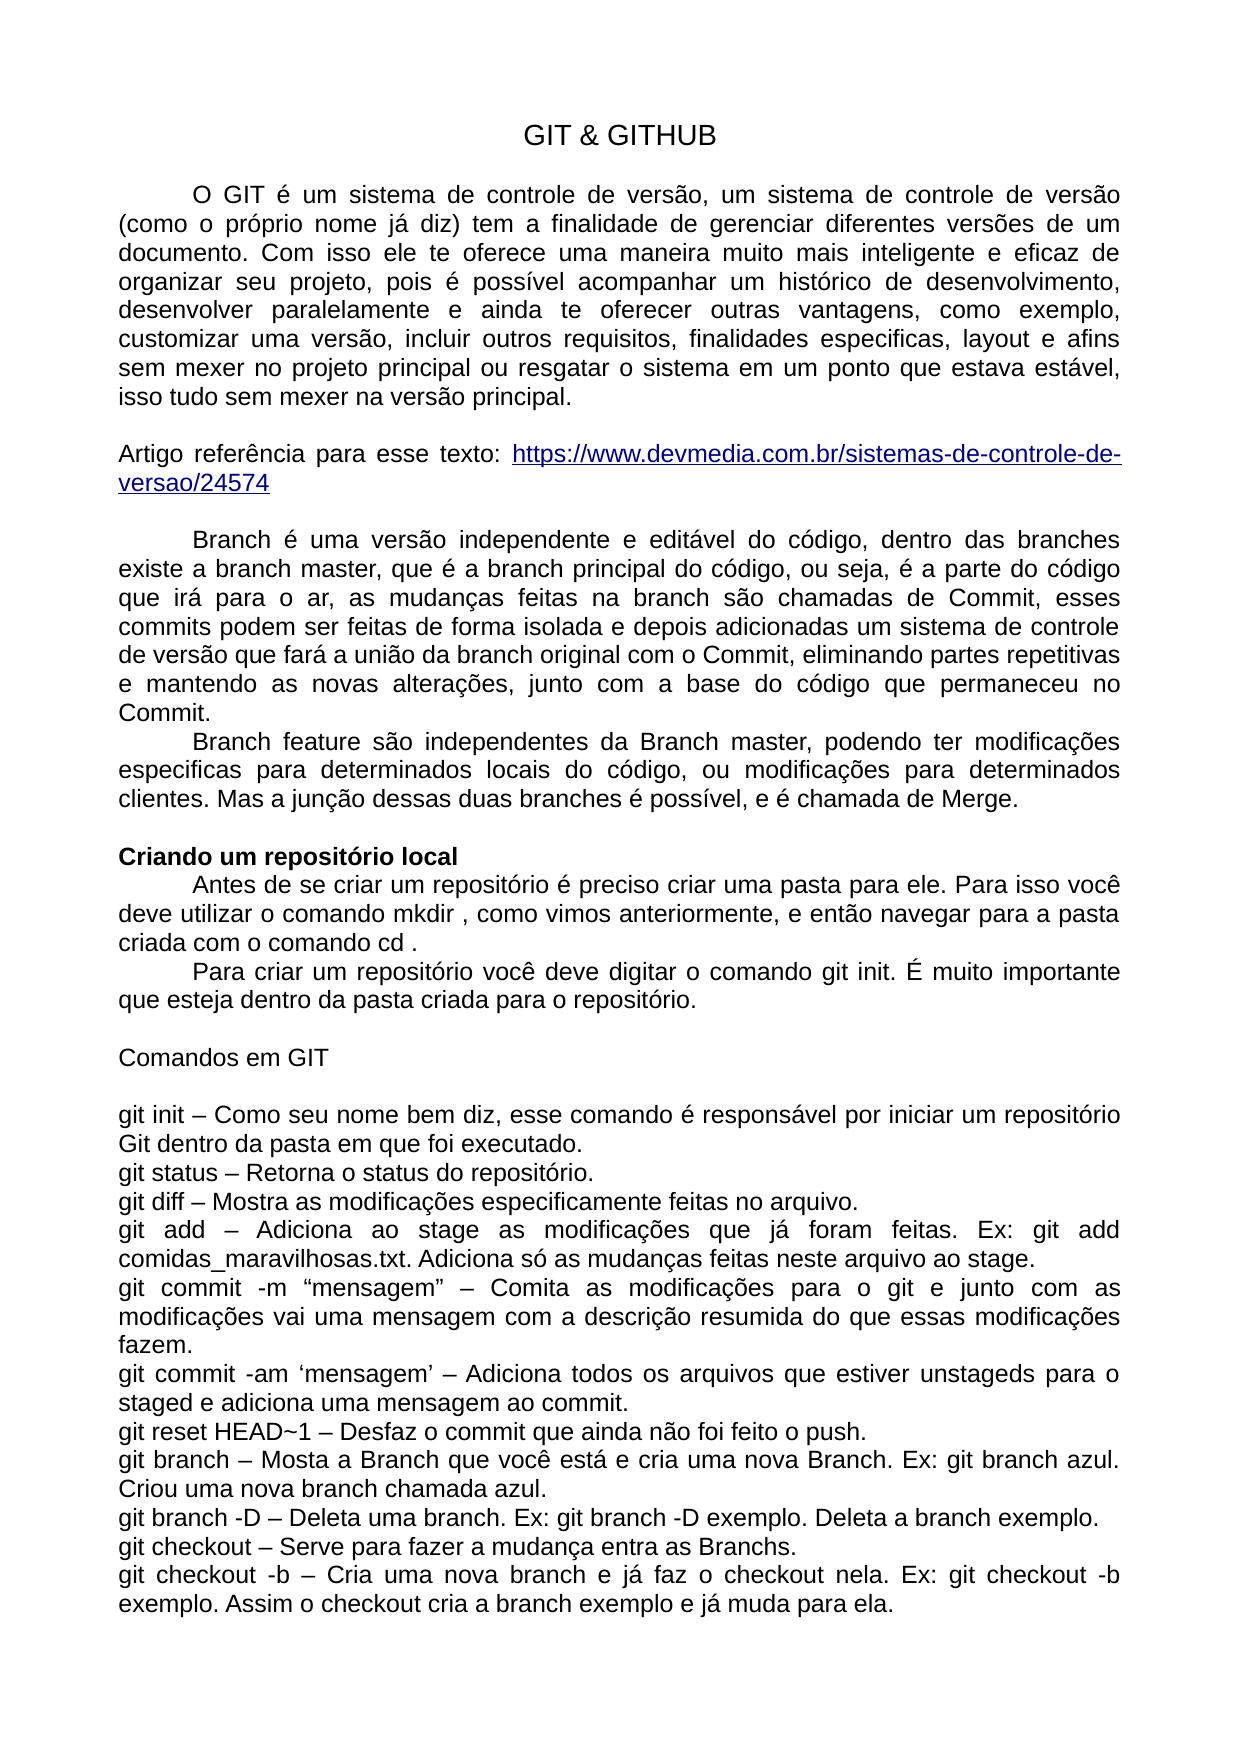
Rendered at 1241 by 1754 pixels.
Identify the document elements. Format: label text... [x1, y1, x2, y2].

text git branch – Mosta a Branch que você está e cria uma nova Branch. Ex: git branch azul. Criou uma nova branch chamada azul. [118, 1445, 1122, 1503]
text git branch -D – Deleta uma branch. Ex: git branch -D exemplo. Deleta a branch exemplo. [118, 1503, 1122, 1532]
text git add – Adiciona ao stage as modificações que já foram feitas. Ex: git add comidas_maravilhosas.txt. Adiciona só as mudanças feitas neste arquivo ao stage. [118, 1215, 1122, 1273]
text git reset HEAD~1 – Desfaz o commit que ainda não foi feito o push. [118, 1417, 1122, 1445]
text Artigo referência para esse texto: https://www.devmedia.com.br/sistemas-de-controle-de-versao/24574 [118, 439, 1122, 497]
text git commit -am ‘mensagem’ – Adiciona todos os arquivos que estiver unstageds para o staged e adiciona uma mensagem ao commit. [118, 1359, 1122, 1417]
text git checkout -b – Cria uma nova branch e já faz o checkout nela. Ex: git checkout -b exemplo. Assim o checkout cria a branch exemplo e já muda para ela. [118, 1560, 1122, 1618]
text Antes de se criar um repositório é preciso criar uma pasta para ele. Para isso você deve utilizar o comando mkdir , como vimos anteriormente, e então navegar para a pasta criada com o comando cd . [118, 870, 1122, 957]
text GIT & GITHUB [118, 118, 1122, 152]
text Comandos em GIT [118, 1043, 1122, 1072]
text git diff – Mostra as modificações especificamente feitas no arquivo. [118, 1187, 1122, 1215]
text Branch é uma versão independente e editável do código, dentro das branches existe a branch master, que é a branch principal do código, ou seja, é a parte do código que irá para o ar, as mudanças feitas na branch são chamadas de Commit, esses commits podem ser feitas de forma isolada e depois adicionadas um sistema de controle de versão que fará a união da branch original com o Commit, eliminando partes repetitivas e mantendo as novas alterações, junto com a base do código que permaneceu no Commit. [118, 525, 1122, 727]
text O GIT é um sistema de controle de versão, um sistema de controle de versão (como o próprio nome já diz) tem a finalidade de gerenciar diferentes versões de um documento. Com isso ele te oferece uma maneira muito mais inteligente e eficaz de organizar seu projeto, pois é possível acompanhar um histórico de desenvolvimento, desenvolver paralelamente e ainda te oferecer outras vantagens, como exemplo, customizar uma versão, incluir outros requisitos, finalidades especificas, layout e afins sem mexer no projeto principal ou resgatar o sistema em um ponto que estava estável, isso tudo sem mexer na versão principal. [118, 180, 1122, 410]
text git checkout – Serve para fazer a mudança entra as Branchs. [118, 1532, 1122, 1560]
text Branch feature são independentes da Branch master, podendo ter modificações especificas para determinados locais do código, ou modificações para determinados clientes. Mas a junção dessas duas branches é possível, e é chamada de Merge. [118, 727, 1122, 813]
text Para criar um repositório você deve digitar o comando git init. É muito importante que esteja dentro da pasta criada para o repositório. [118, 957, 1122, 1014]
text git status – Retorna o status do repositório. [118, 1158, 1122, 1187]
text git commit -m “mensagem” – Comita as modificações para o git e junto com as modificações vai uma mensagem com a descrição resumida do que essas modificações fazem. [118, 1273, 1122, 1359]
text git init – Como seu nome bem diz, esse comando é responsável por iniciar um repositório Git dentro da pasta em que foi executado. [118, 1100, 1122, 1158]
text Criando um repositório local [118, 842, 1122, 870]
